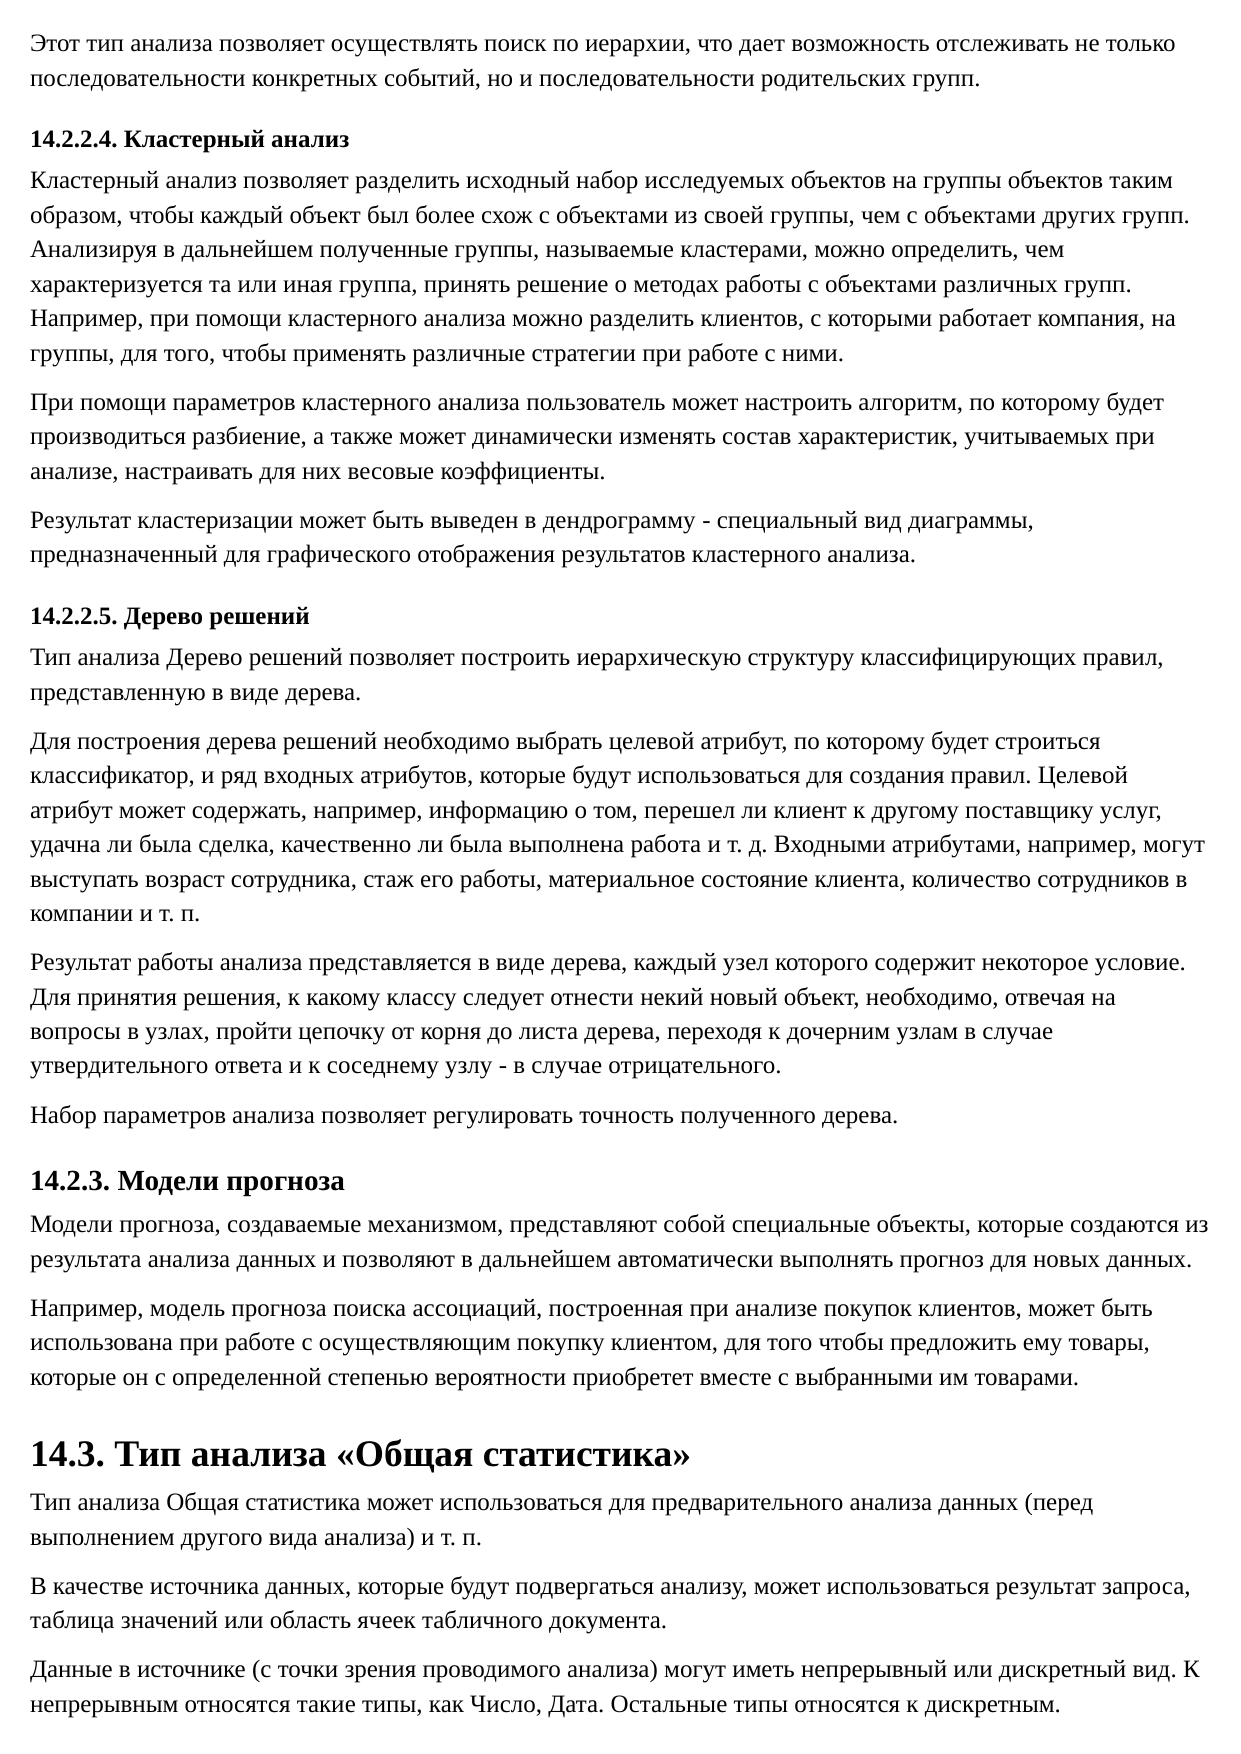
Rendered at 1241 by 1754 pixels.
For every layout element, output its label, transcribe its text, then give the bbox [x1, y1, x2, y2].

text Данные в источнике (с точки зрения проводимого анализа) могут иметь непрерывный или дискретный вид. К непрерывным относятся такие типы, как Число, Дата. Остальные типы относятся к дискретным. [30, 1654, 1211, 1718]
text При помощи параметров кластерного анализа пользователь может настроить алгоритм, по которому будет производиться разбиение, а также может динамически изменять состав характеристик, учитываемых при анализе, настраивать для них весовые коэффициенты. [30, 387, 1211, 484]
subtitle 14.2.3. Модели прогноза [30, 1163, 1211, 1197]
text Набор параметров анализа позволяет регулировать точность полученного дерева. [30, 1100, 1211, 1128]
text Тип анализа Дерево решений позволяет построить иерархическую структуру классифицирующих правил, представленную в виде дерева. [30, 642, 1211, 705]
text Результат работы анализа представляется в виде дерева, каждый узел которого содержит некоторое условие. Для принятия решения, к какому классу следует отнести некий новый объект, необходимо, отвечая на вопросы в узлах, пройти цепочку от корня до листа дерева, переходя к дочерним узлам в случае утвердительного ответа и к соседнему узлу ‑ в случае отрицательного. [30, 947, 1211, 1079]
text Кластерный анализ позволяет разделить исходный набор исследуемых объектов на группы объектов таким образом, чтобы каждый объект был более схож с объектами из своей группы, чем с объектами других групп. Анализируя в дальнейшем полученные группы, называемые кластерами, можно определить, чем характеризуется та или иная группа, принять решение о методах работы с объектами различных групп. Например, при помощи кластерного анализа можно разделить клиентов, с которыми работает компания, на группы, для того, чтобы применять различные стратегии при работе с ними. [30, 165, 1211, 367]
text Для построения дерева решений необходимо выбрать целевой атрибут, по которому будет строиться классификатор, и ряд входных атрибутов, которые будут использоваться для создания правил. Целевой атрибут может содержать, например, информацию о том, перешел ли клиент к другому поставщику услуг, удачна ли была сделка, качественно ли была выполнена работа и т. д. Входными атрибутами, например, могут выступать возраст сотрудника, стаж его работы, материальное состояние клиента, количество сотрудников в компании и т. п. [30, 726, 1211, 927]
subtitle 14.2.2.5. Дерево решений [30, 601, 1211, 630]
text Например, модель прогноза поиска ассоциаций, построенная при анализе покупок клиентов, может быть использована при работе с осуществляющим покупку клиентом, для того чтобы предложить ему товары, которые он с определенной степенью вероятности приобретет вместе с выбранными им товарами. [30, 1293, 1211, 1391]
subtitle 14.2.2.4. Кластерный анализ [30, 124, 1211, 153]
text Тип анализа Общая статистика может использоваться для предварительного анализа данных (перед выполнением другого вида анализа) и т. п. [30, 1487, 1211, 1551]
subtitle 14.3. Тип анализа «Общая статистика» [30, 1432, 1211, 1475]
text В качестве источника данных, которые будут подвергаться анализу, может использоваться результат запроса, таблица значений или область ячеек табличного документа. [30, 1571, 1211, 1634]
text Результат кластеризации может быть выведен в дендрограмму ‑ специальный вид диаграммы, предназначенный для графического отображения результатов кластерного анализа. [30, 505, 1211, 568]
text Модели прогноза, создаваемые механизмом, представляют собой специальные объекты, которые создаются из результата анализа данных и позволяют в дальнейшем автоматически выполнять прогноз для новых данных. [30, 1209, 1211, 1273]
text Этот тип анализа позволяет осуществлять поиск по иерархии, что дает возможность отслеживать не только последовательности конкретных событий, но и последовательности родительских групп. [30, 28, 1211, 91]
